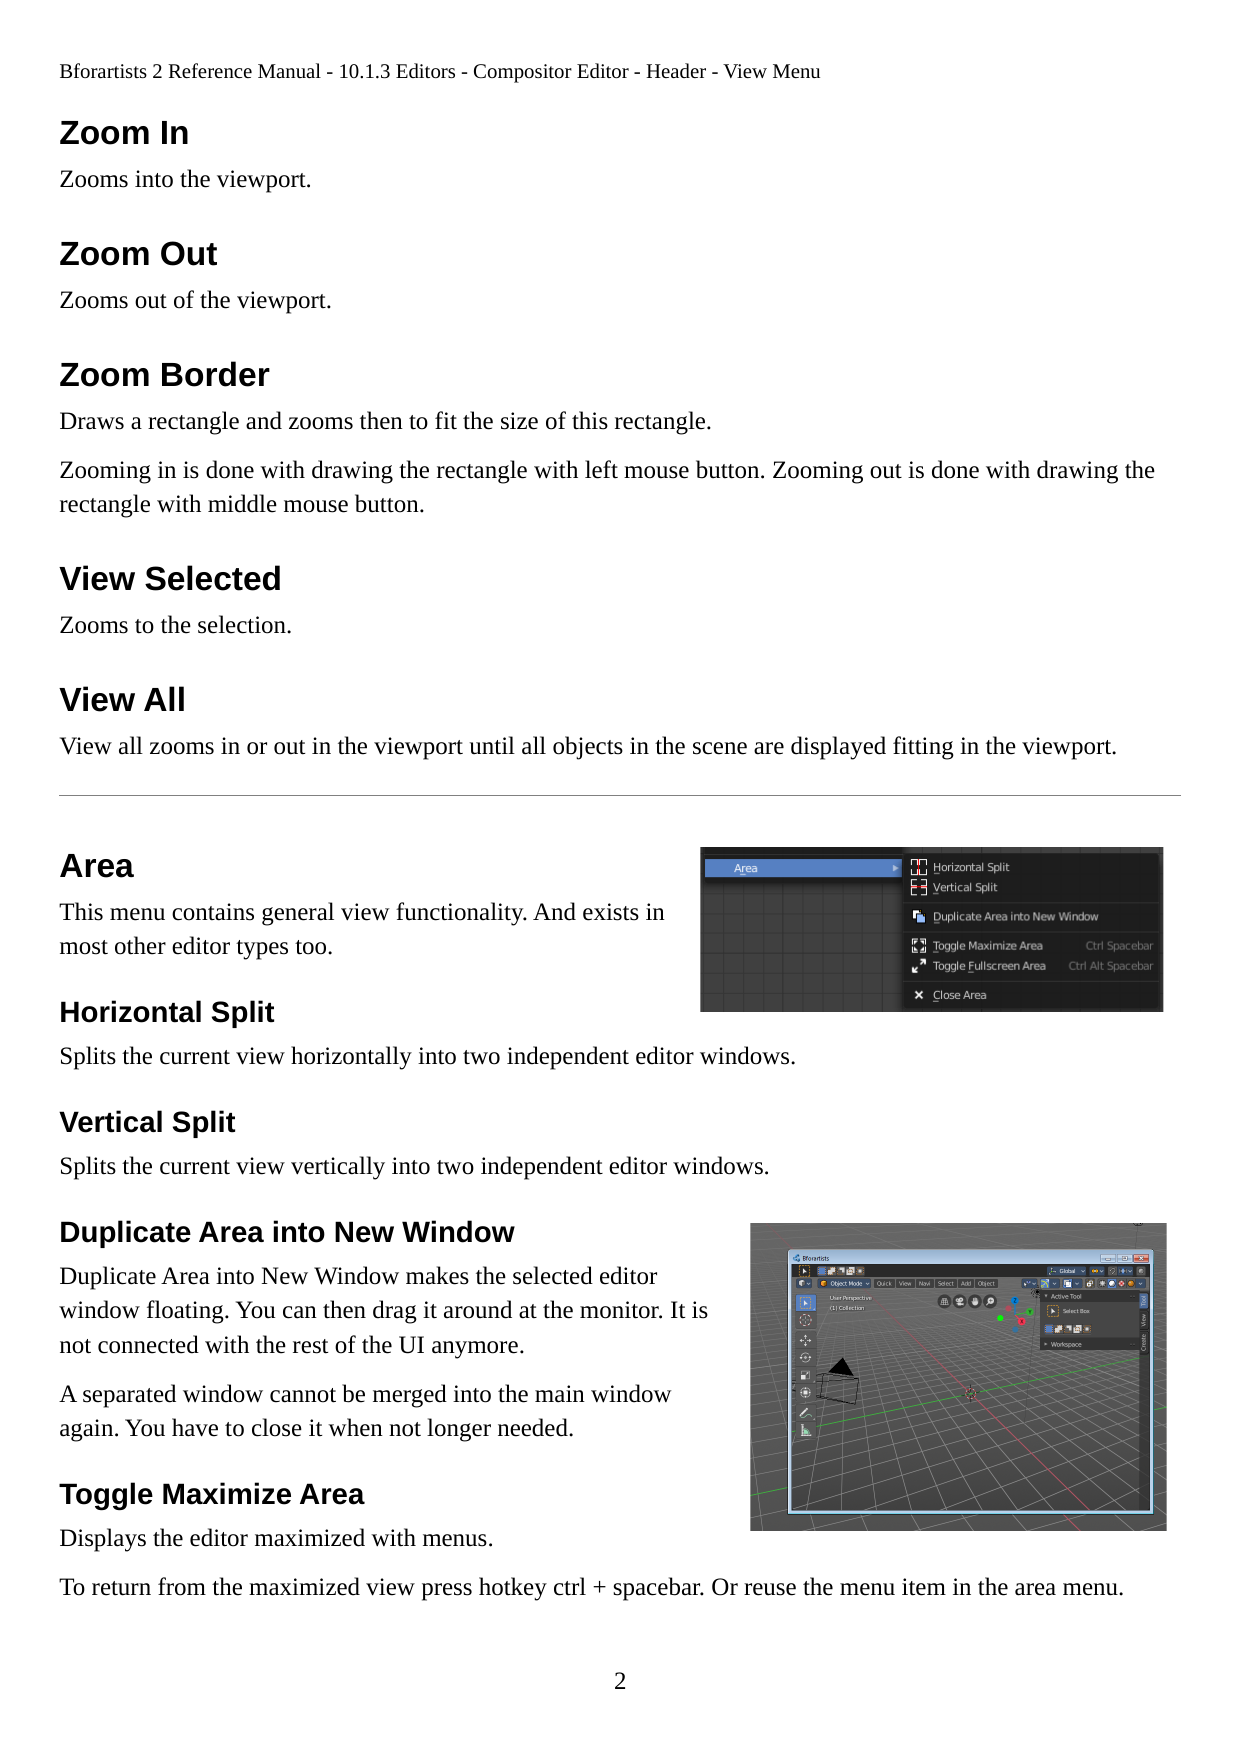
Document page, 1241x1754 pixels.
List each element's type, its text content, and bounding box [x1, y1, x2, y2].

text A separated window cannot be merged into the main window again. You have to close it when not longer needed. [59, 1379, 750, 1442]
subtitle Vertical Split [59, 1105, 1181, 1138]
subtitle Zoom In [59, 113, 1181, 151]
text Zooming in is done with drawing the rectangle with left mouse button. Zooming out is done with drawing the rectangle with middle mouse button. [59, 455, 1181, 518]
subtitle View All [59, 680, 1181, 719]
text To return from the maximized view press hotkey ctrl + spacebar. Or reuse the menu item in the area menu. [59, 1572, 1181, 1601]
subtitle Toggle Maximize Area [59, 1477, 750, 1511]
subtitle Zoom Border [59, 355, 1181, 393]
text Duplicate Area into New Window makes the selected editor window floating. You can then drag it around at the monitor. It is not connected with the rest of the UI anymore. [59, 1261, 750, 1358]
text Displays the editor maximized with menus. [59, 1523, 1181, 1552]
picture [750, 1223, 1167, 1531]
subtitle Area [59, 846, 1181, 884]
subtitle Zoom Out [59, 234, 1181, 272]
text Zooms into the viewport. [59, 164, 1181, 192]
picture [700, 847, 1164, 1012]
subtitle View Selected [59, 559, 1181, 598]
subtitle Horizontal Split [59, 995, 1181, 1028]
text Splits the current view vertically into two independent editor windows. [59, 1151, 1181, 1180]
text View all zooms in or out in the viewport until all objects in the scene are displayed fitting in the viewport. [59, 731, 1181, 760]
text Splits the current view horizontally into two independent editor windows. [59, 1041, 1181, 1070]
text Zooms to the selection. [59, 610, 1181, 639]
subtitle [1167, 1477, 1181, 1511]
text This menu contains general view functionality. And exists in most other editor types too. [59, 897, 700, 960]
text Zooms out of the viewport. [59, 285, 1181, 313]
subtitle Duplicate Area into New Window [59, 1214, 1181, 1248]
text Draws a rectangle and zooms then to fit the size of this rectangle. [59, 406, 1181, 434]
